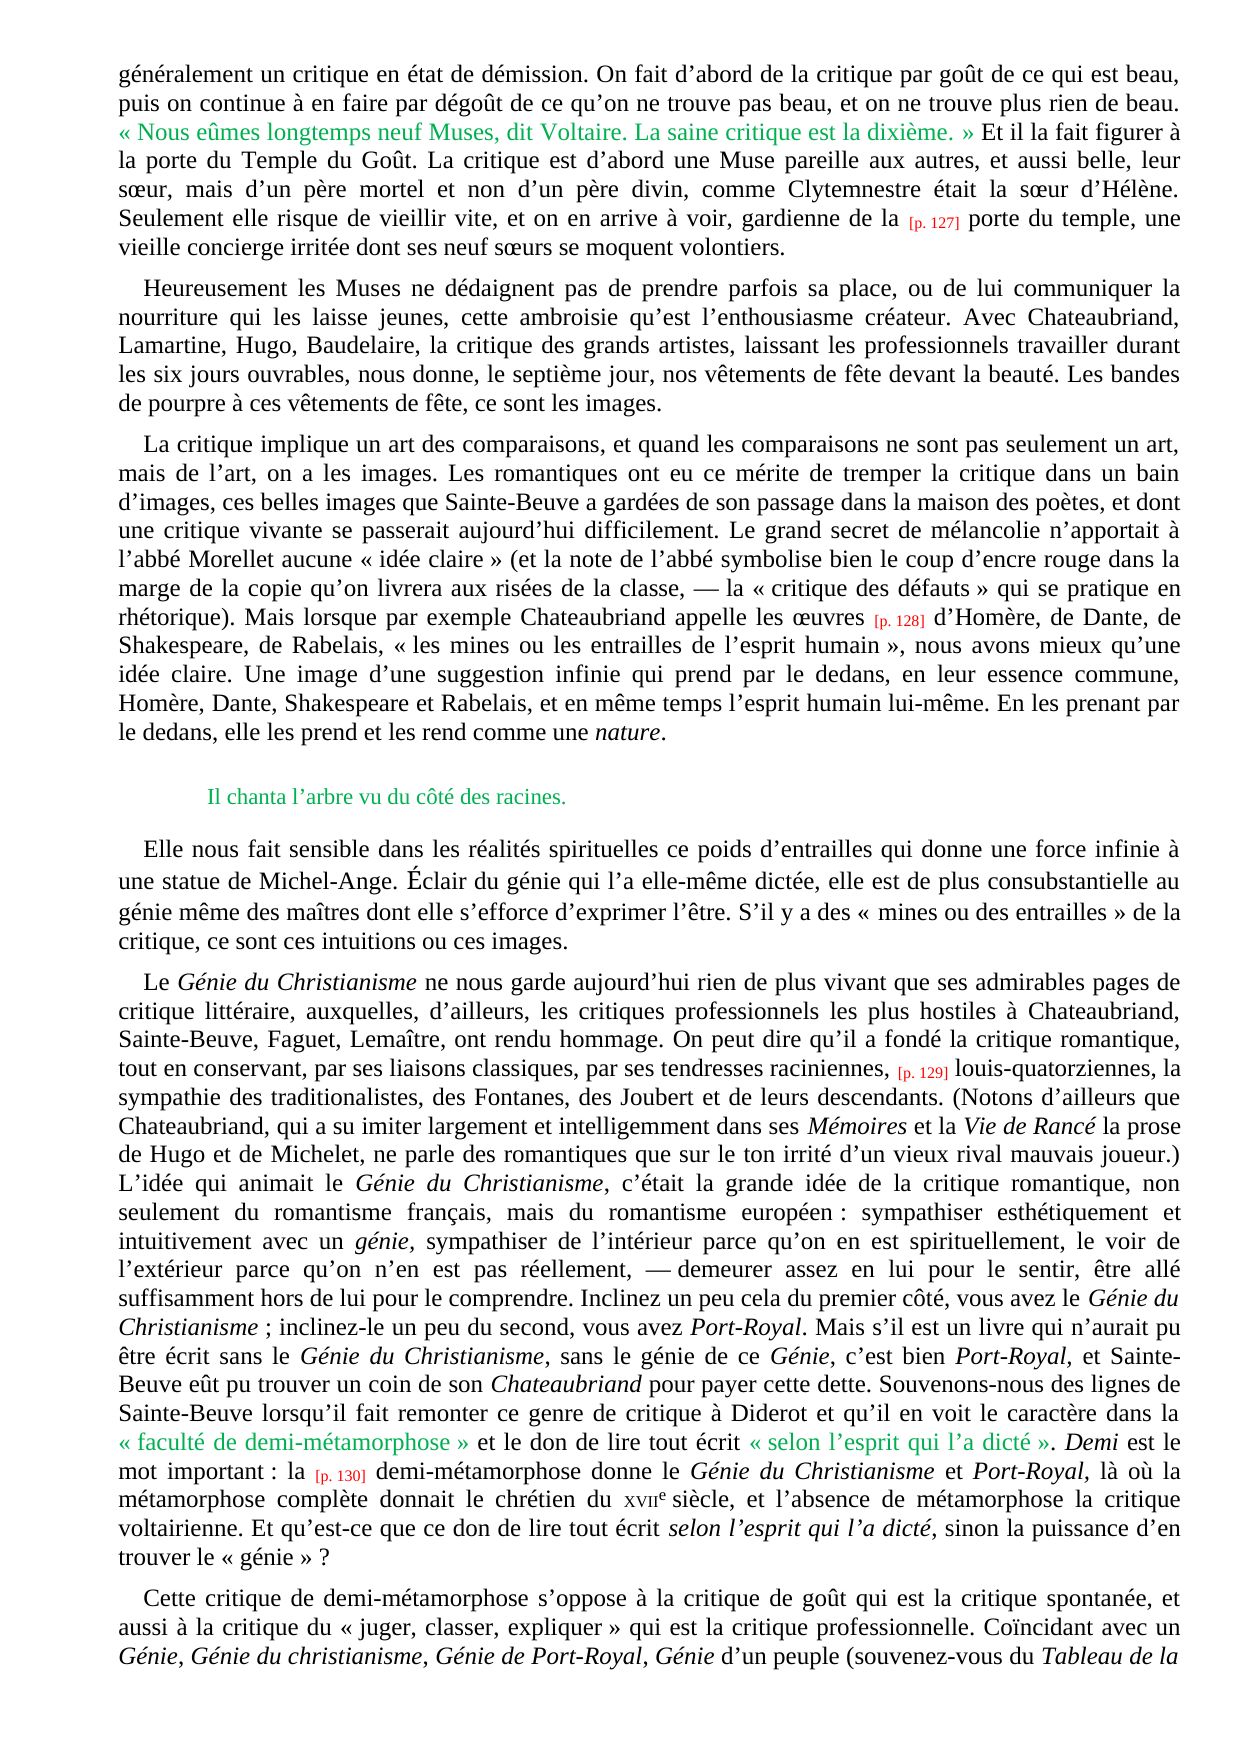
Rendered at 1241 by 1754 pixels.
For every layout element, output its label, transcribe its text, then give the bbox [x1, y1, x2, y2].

text La critique implique un art des comparaisons, et quand les comparaisons ne sont pas seulement un art, mais de l’art, on a les images. Les romantiques ont eu ce mérite de tremper la critique dans un bain d’images, ces belles images que Sainte-Beuve a gardées de son passage dans la maison des poètes, et dont une critique vivante se passerait aujourd’hui difficilement. Le grand secret de mélancolie n’apportait à l’abbé Morellet aucune « idée claire » (et la note de l’abbé symbolise bien le coup d’encre rouge dans la marge de la copie qu’on livrera aux risées de la classe, — la « critique des défauts » qui se pratique en rhétorique). Mais lorsque par exemple Chateaubriand appelle les œuvres [p. 128] d’Homère, de Dante, de Shakespeare, de Rabelais, « les mines ou les entrailles de l’esprit humain », nous avons mieux qu’une idée claire. Une image d’une suggestion infinie qui prend par le dedans, en leur essence commune, Homère, Dante, Shakespeare et Rabelais, et en même temps l’esprit humain lui-même. En les prenant par le dedans, elle les prend et les rend comme une nature. [118, 429, 1181, 745]
text Heureusement les Muses ne dédaignent pas de prendre parfois sa place, ou de lui communiquer la nourriture qui les laisse jeunes, cette ambroisie qu’est l’enthousiasme créateur. Avec Chateaubriand, Lamartine, Hugo, Baudelaire, la critique des grands artistes, laissant les professionnels travailler durant les six jours ouvrables, nous donne, le septième jour, nos vêtements de fête devant la beauté. Les bandes de pourpre à ces vêtements de fête, ce sont les images. [118, 273, 1181, 417]
text Il chanta l’arbre vu du côté des racines. [207, 783, 1181, 809]
text Elle nous fait sensible dans les réalités spirituelles ce poids d’entrailles qui donne une force infinie à une statue de Michel-Ange. Éclair du génie qui l’a elle-même dictée, elle est de plus consubstantielle au génie même des maîtres dont elle s’efforce d’exprimer l’être. S’il y a des « mines ou des entrailles » de la critique, ce sont ces intuitions ou ces images. [118, 834, 1181, 954]
text Le Génie du Christianisme ne nous garde aujourd’hui rien de plus vivant que ses admirables pages de critique littéraire, auxquelles, d’ailleurs, les critiques professionnels les plus hostiles à Chateaubriand, Sainte-Beuve, Faguet, Lemaître, ont rendu hommage. On peut dire qu’il a fondé la critique romantique, tout en conservant, par ses liaisons classiques, par ses tendresses raciniennes, [p. 129] louis-quatorziennes, la sympathie des traditionalistes, des Fontanes, des Joubert et de leurs descendants. (Notons d’ailleurs que Chateaubriand, qui a su imiter largement et intelligemment dans ses Mémoires et la Vie de Rancé la prose de Hugo et de Michelet, ne parle des romantiques que sur le ton irrité d’un vieux rival mauvais joueur.) L’idée qui animait le Génie du Christianisme, c’était la grande idée de la critique romantique, non seulement du romantisme français, mais du romantisme européen : sympathiser esthétiquement et intuitivement avec un génie, sympathiser de l’intérieur parce qu’on en est spirituellement, le voir de l’extérieur parce qu’on n’en est pas réellement, — demeurer assez en lui pour le sentir, être allé suffisamment hors de lui pour le comprendre. Inclinez un peu cela du premier côté, vous avez le Génie du Christianisme ; inclinez-le un peu du second, vous avez Port-Royal. Mais s’il est un livre qui n’aurait pu être écrit sans le Génie du Christianisme, sans le génie de ce Génie, c’est bien Port-Royal, et Sainte-Beuve eût pu trouver un coin de son Chateaubriand pour payer cette dette. Souvenons-nous des lignes de Sainte-Beuve lorsqu’il fait remonter ce genre de critique à Diderot et qu’il en voit le caractère dans la « faculté de demi-métamorphose » et le don de lire tout écrit « selon l’esprit qui l’a dicté ». Demi est le mot important : la [p. 130] demi-métamorphose donne le Génie du Christianisme et Port-Royal, là où la métamorphose complète donnait le chrétien du xviie siècle, et l’absence de métamorphose la critique voltairienne. Et qu’est-ce que ce don de lire tout écrit selon l’esprit qui l’a dicté, sinon la puissance d’en trouver le « génie » ? [118, 967, 1181, 1571]
text généralement un critique en état de démission. On fait d’abord de la critique par goût de ce qui est beau, puis on continue à en faire par dégoût de ce qu’on ne trouve pas beau, et on ne trouve plus rien de beau. « Nous eûmes longtemps neuf Muses, dit Voltaire. La saine critique est la dixième. » Et il la fait figurer à la porte du Temple du Goût. La critique est d’abord une Muse pareille aux autres, et aussi belle, leur sœur, mais d’un père mortel et non d’un père divin, comme Clytemnestre était la sœur d’Hélène. Seulement elle risque de vieillir vite, et on en arrive à voir, gardienne de la [p. 127] porte du temple, une vieille concierge irritée dont ses neuf sœurs se moquent volontiers. [118, 59, 1181, 260]
text Cette critique de demi-métamorphose s’oppose à la critique de goût qui est la critique spontanée, et aussi à la critique du « juger, classer, expliquer » qui est la critique professionnelle. Coïncidant avec un Génie, Génie du christianisme, Génie de Port-Royal, Génie d’un peuple (souvenez-vous du Tableau de la [118, 1583, 1181, 1669]
